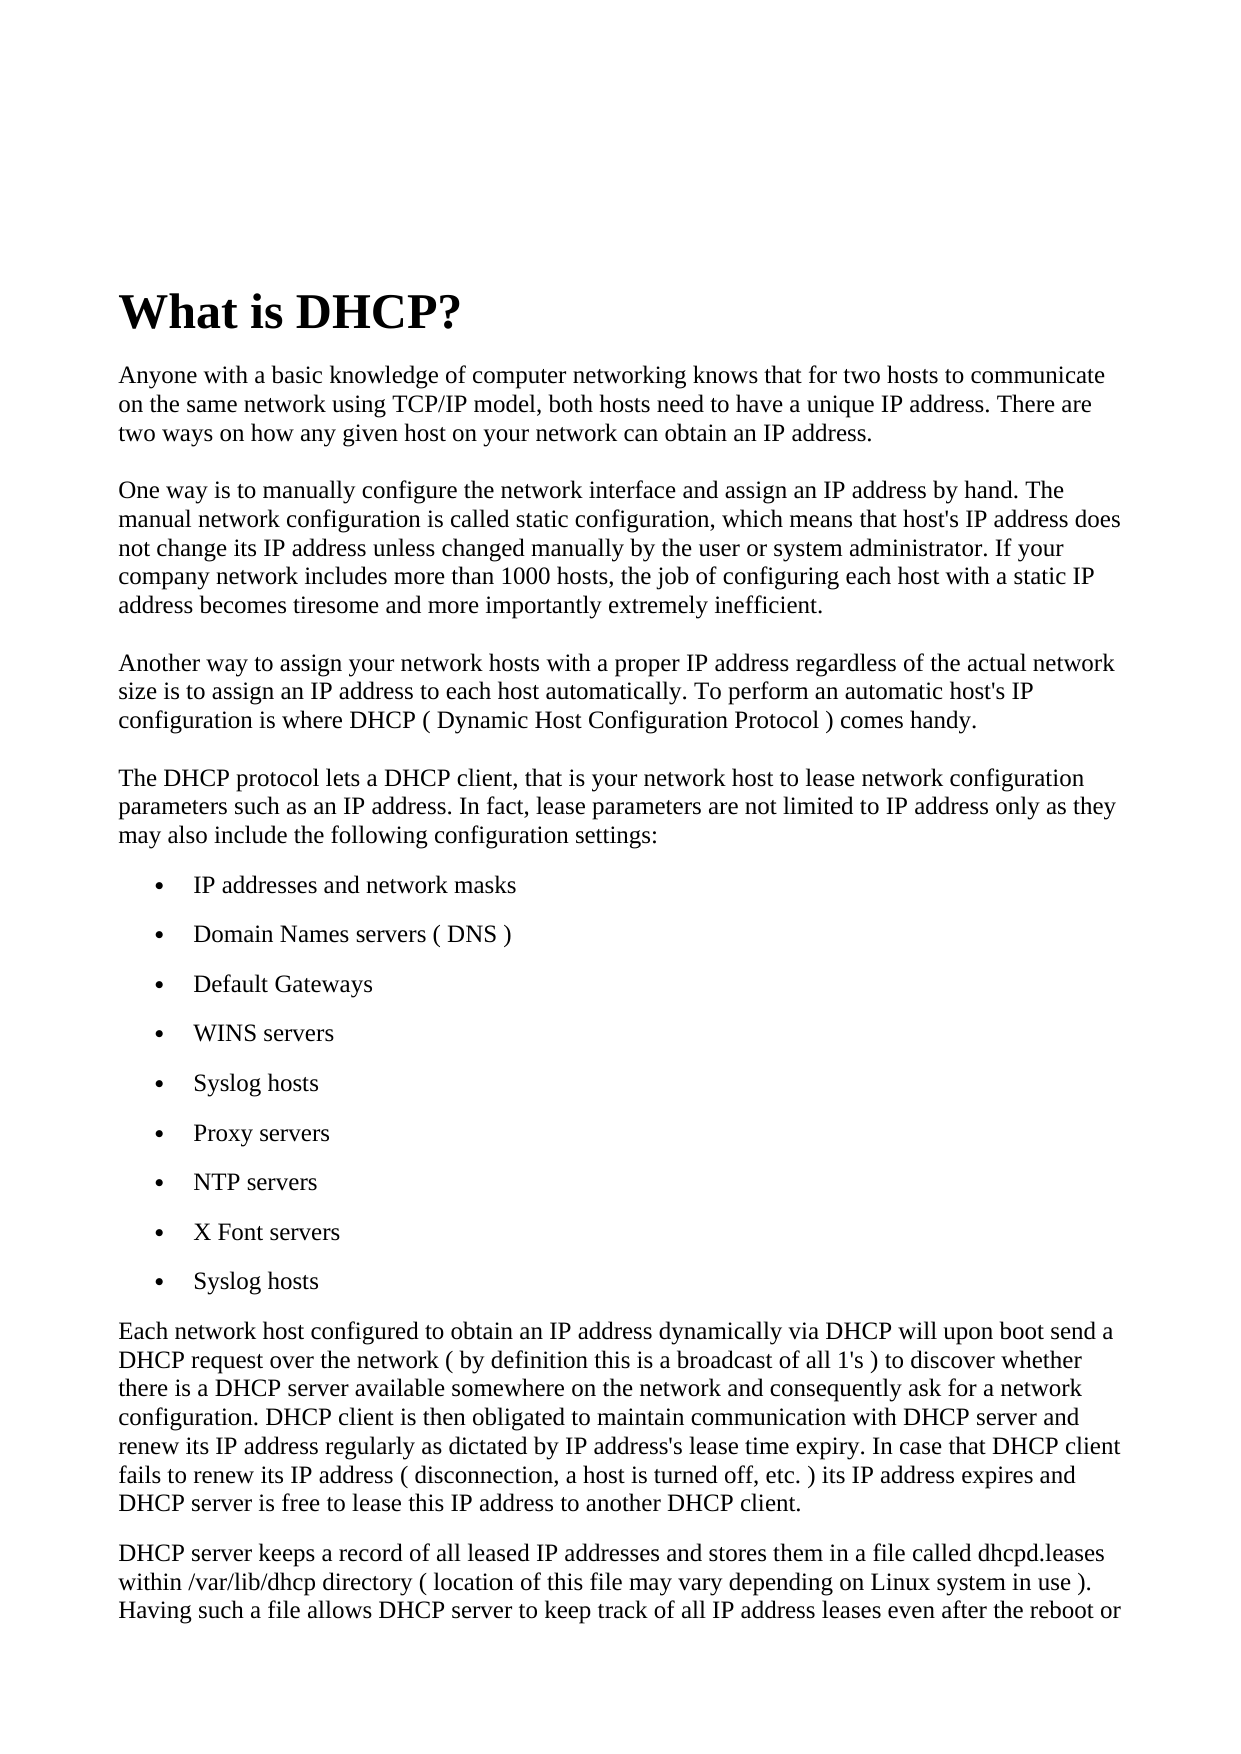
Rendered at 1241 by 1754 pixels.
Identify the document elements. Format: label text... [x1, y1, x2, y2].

list WINS servers [156, 1018, 1122, 1047]
text DHCP server keeps a record of all leased IP addresses and stores them in a file called dhcpd.leases within /var/lib/dhcp directory ( location of this file may vary depending on Linux system in use ). Having such a file allows DHCP server to keep track of all IP address leases even after the reboot or [118, 1538, 1122, 1624]
text Each network host configured to obtain an IP address dynamically via DHCP will upon boot send a DHCP request over the network ( by definition this is a broadcast of all 1's ) to discover whether there is a DHCP server available somewhere on the network and consequently ask for a network configuration. DHCP client is then obligated to maintain communication with DHCP server and renew its IP address regularly as dictated by IP address's lease time expiry. In case that DHCP client fails to renew its IP address ( disconnection, a host is turned off, etc. ) its IP address expires and DHCP server is free to lease this IP address to another DHCP client. [118, 1316, 1122, 1517]
list Default Gateways [156, 969, 1122, 998]
list IP addresses and network masks [156, 870, 1122, 898]
list X Font servers [156, 1217, 1122, 1246]
list Proxy servers [156, 1118, 1122, 1146]
text Anyone with a basic knowledge of computer networking knows that for two hosts to communicate on the same network using TCP/IP model, both hosts need to have a unique IP address. There are two ways on how any given host on your network can obtain an IP address. One way is to manually configure the network interface and assign an IP address by hand. The manual network configuration is called static configuration, which means that host's IP address does not change its IP address unless changed manually by the user or system administrator. If your company network includes more than 1000 hosts, the job of configuring each host with a static IP address becomes tiresome and more importantly extremely inefficient. Another way to assign your network hosts with a proper IP address regardless of the actual network size is to assign an IP address to each host automatically. To perform an automatic host's IP configuration is where DHCP ( Dynamic Host Configuration Protocol ) comes handy. The DHCP protocol lets a DHCP client, that is your network host to lease network configuration parameters such as an IP address. In fact, lease parameters are not limited to IP address only as they may also include the following configuration settings: [118, 360, 1122, 849]
list NTP servers [156, 1167, 1122, 1196]
list Syslog hosts [156, 1266, 1122, 1295]
list Domain Names servers ( DNS ) [156, 919, 1122, 948]
list Syslog hosts [156, 1068, 1122, 1097]
text What is DHCP? [118, 282, 1122, 339]
